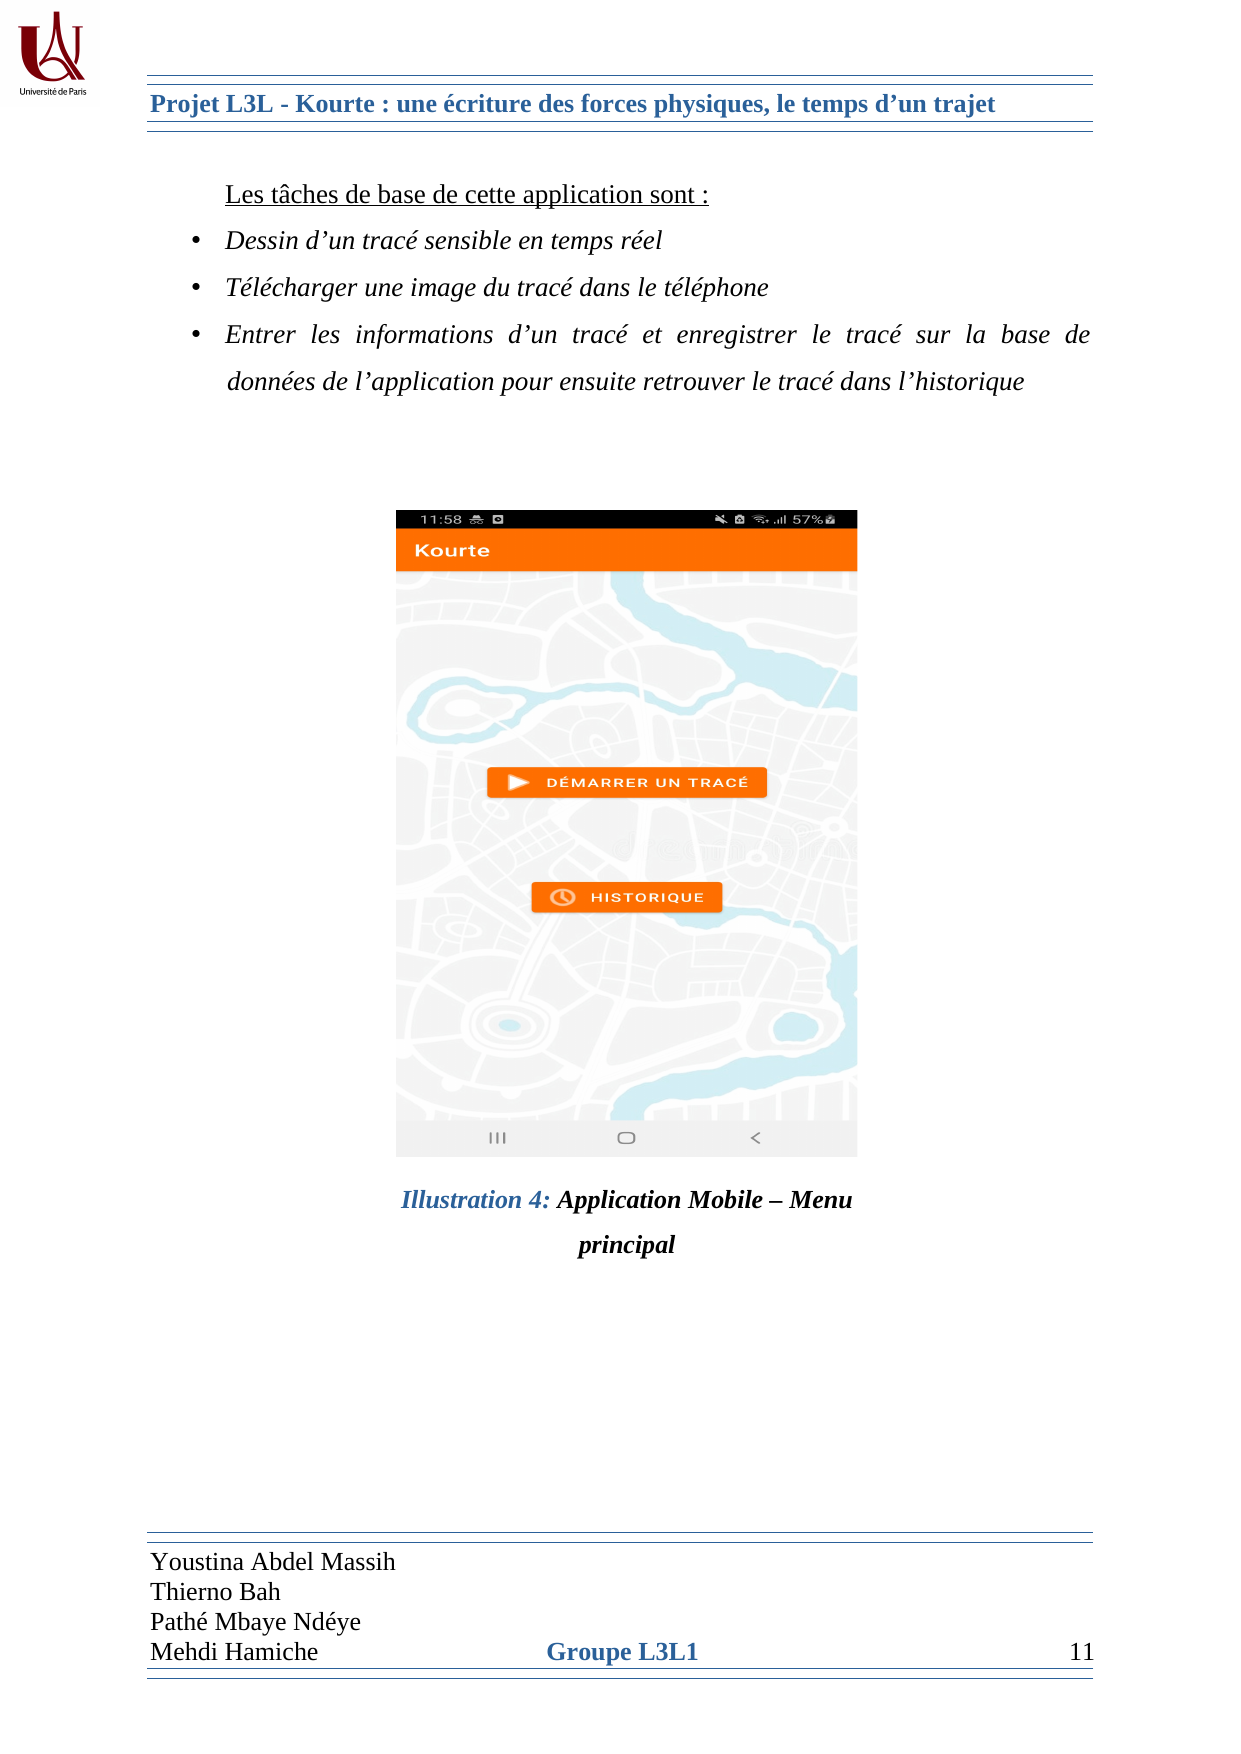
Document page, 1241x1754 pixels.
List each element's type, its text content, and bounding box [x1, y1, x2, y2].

picture [396, 510, 858, 1157]
list Dessin d’un tracé sensible en temps réel [191, 224, 1090, 256]
picture [0, 0, 101, 107]
text Les tâches de base de cette application sont : [150, 178, 1090, 209]
text Illustration 4: Application Mobile – Menu principal [396, 1157, 858, 1259]
list Entrer les informations d’un tracé et enregistrer le tracé sur la base de données de l’application pour ensuite retrouver le tracé dans l’historique [191, 318, 1090, 396]
list Télécharger une image du tracé dans le téléphone [191, 271, 1090, 303]
